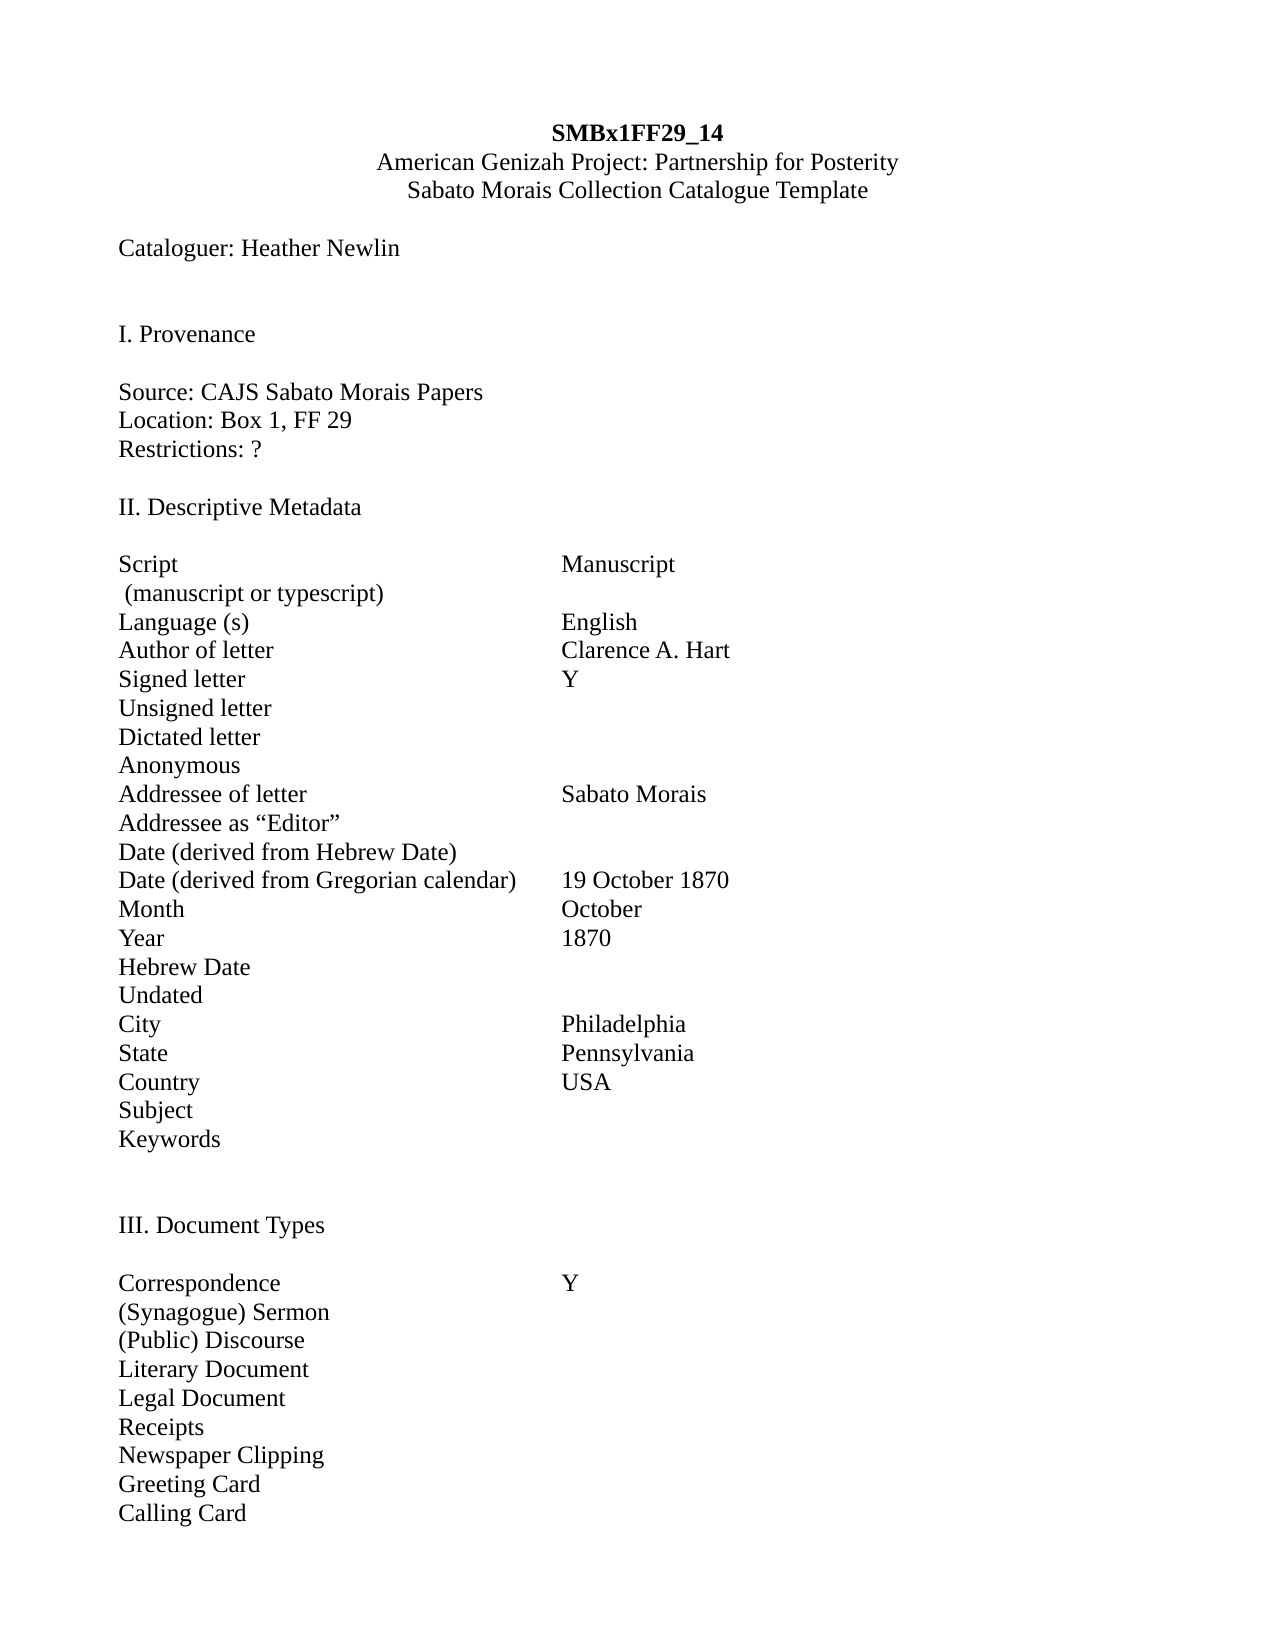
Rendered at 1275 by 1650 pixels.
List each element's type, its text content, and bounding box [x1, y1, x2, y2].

text Cataloguer: Heather Newlin [118, 233, 1157, 262]
text Hebrew Date [118, 952, 1157, 981]
text Location: Box 1, FF 29 [118, 406, 1157, 434]
text American Genizah Project: Partnership for Posterity [118, 147, 1157, 176]
text Addressee of letter Sabato Morais [118, 779, 1157, 808]
text Script Manuscript [118, 549, 1157, 578]
text I. Provenance [118, 319, 1157, 348]
text Month October [118, 894, 1157, 923]
text Dictated letter [118, 722, 1157, 751]
text City Philadelphia [118, 1009, 1157, 1038]
text Year 1870 [118, 923, 1157, 952]
text Keywords [118, 1124, 1157, 1153]
text Anonymous [118, 751, 1157, 779]
text II. Descriptive Metadata [118, 492, 1157, 521]
text Legal Document [118, 1383, 1157, 1412]
text Signed letter Y [118, 664, 1157, 693]
text State Pennsylvania [118, 1038, 1157, 1067]
text Calling Card [118, 1498, 1157, 1527]
text SMBx1FF29_14 [118, 118, 1157, 147]
text Addressee as “Editor” [118, 808, 1157, 837]
text Restrictions: ? [118, 434, 1157, 463]
text Undated [118, 981, 1157, 1009]
text Language (s) English [118, 607, 1157, 636]
text Date (derived from Hebrew Date) [118, 837, 1157, 866]
text Date (derived from Gregorian calendar) 19 October 1870 [118, 866, 1157, 894]
text Subject [118, 1096, 1157, 1124]
text III. Document Types [118, 1211, 1157, 1239]
text Source: CAJS Sabato Morais Papers [118, 377, 1157, 406]
text Receipts [118, 1412, 1157, 1441]
text Correspondence Y [118, 1268, 1157, 1297]
text (manuscript or typescript) [118, 578, 1157, 607]
text Author of letter Clarence A. Hart [118, 636, 1157, 664]
text Unsigned letter [118, 693, 1157, 722]
text Sabato Morais Collection Catalogue Template [118, 176, 1157, 204]
text Newspaper Clipping [118, 1441, 1157, 1469]
text Greeting Card [118, 1469, 1157, 1498]
text (Public) Discourse [118, 1326, 1157, 1354]
text Country USA [118, 1067, 1157, 1096]
text (Synagogue) Sermon [118, 1297, 1157, 1326]
text Literary Document [118, 1354, 1157, 1383]
